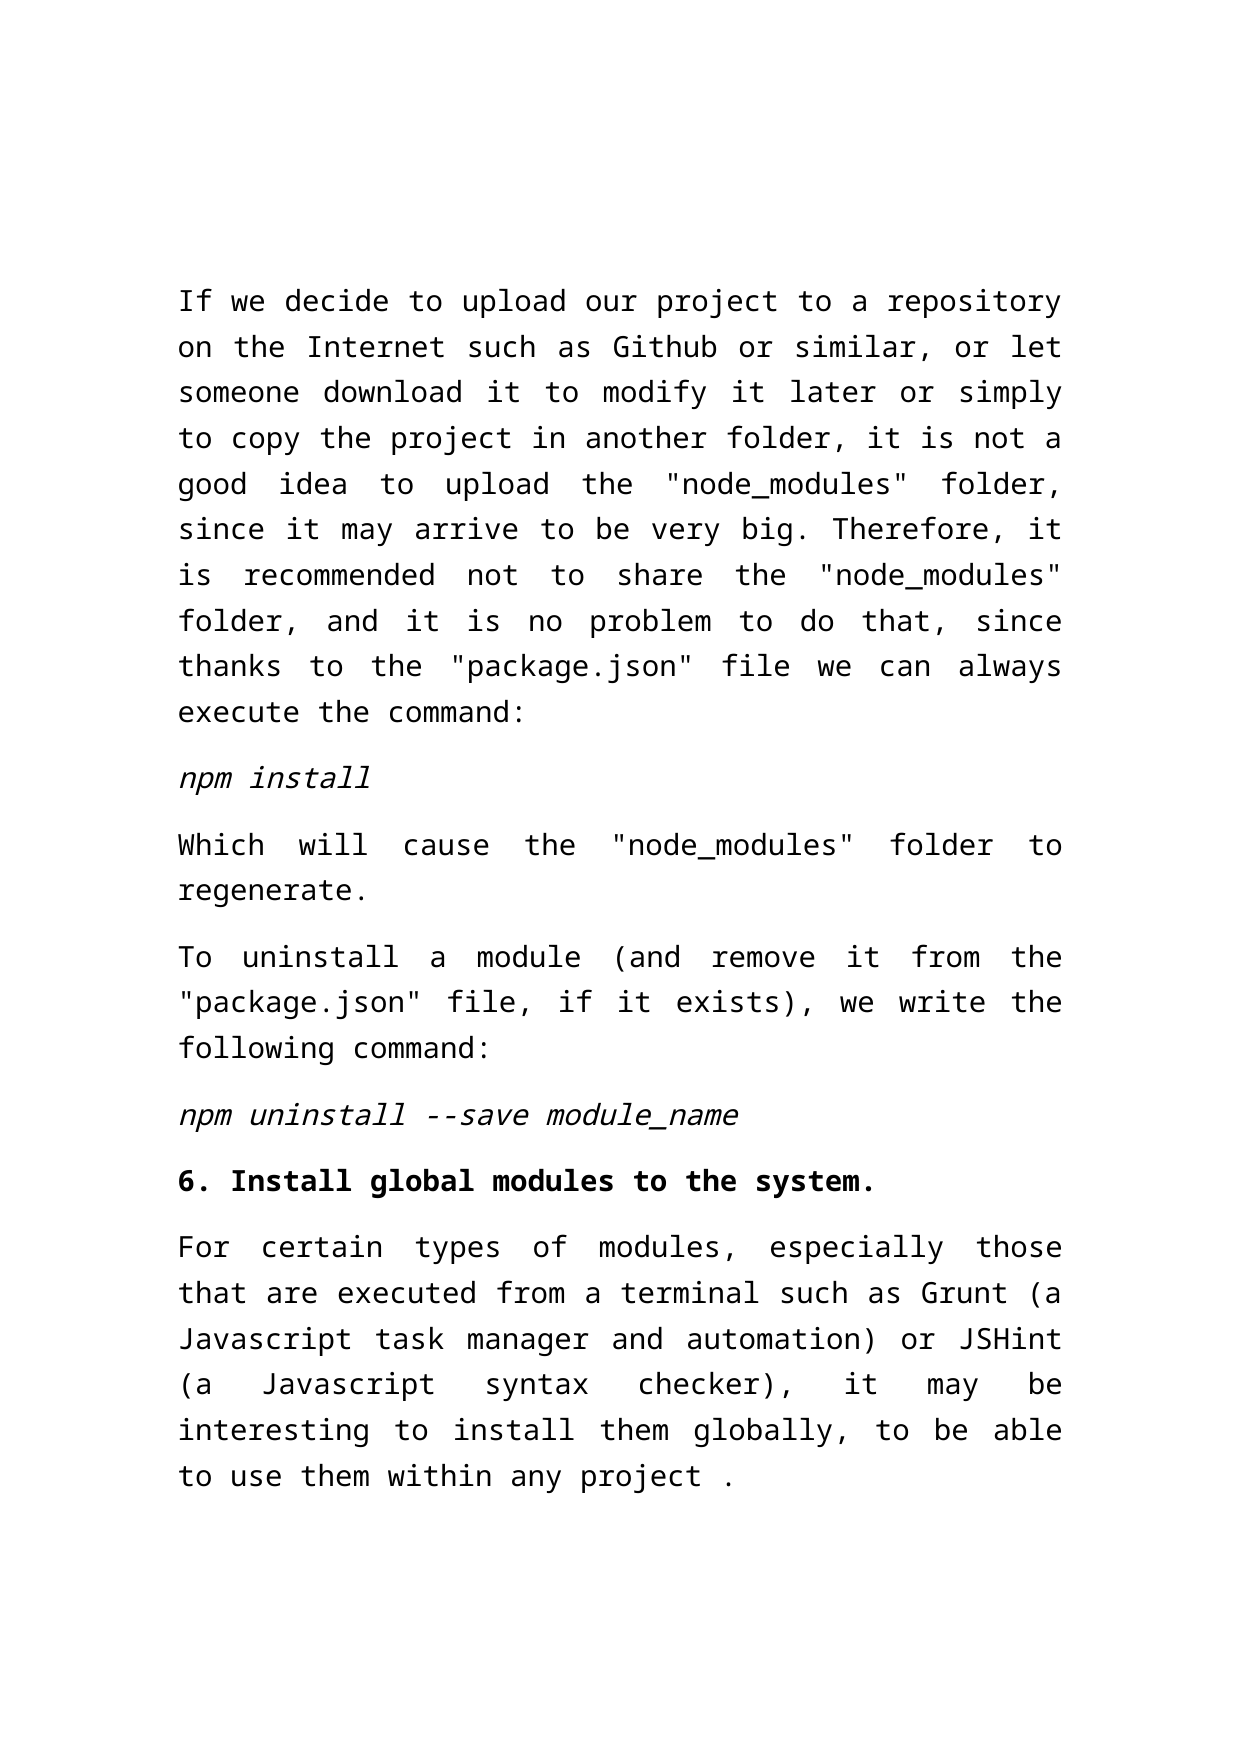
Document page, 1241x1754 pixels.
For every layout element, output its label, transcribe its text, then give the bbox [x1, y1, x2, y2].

text To uninstall a module (and remove it from the "package.json" file, if it exists), we write the following command: [177, 936, 1063, 1067]
text npm uninstall --save module_name [177, 1094, 1063, 1133]
text Which will cause the "node_modules" folder to regenerate. [177, 824, 1063, 909]
text 6. Install global modules to the system. [177, 1160, 1063, 1200]
text npm install [177, 758, 1063, 797]
text If we decide to upload our project to a repository on the Internet such as Github or similar, or let someone download it to modify it later or simply to copy the project in another folder, it is not a good idea to upload the "node_modules" folder, since it may arrive to be very big. Therefore, it is recommended not to share the "node_modules" folder, and it is no problem to do that, since thanks to the "package.json" file we can always execute the command: [177, 281, 1063, 731]
text For certain types of modules, especially those that are executed from a terminal such as Grunt (a Javascript task manager and automation) or JSHint (a Javascript syntax checker), it may be interesting to install them globally, to be able to use them within any project . [177, 1227, 1063, 1494]
